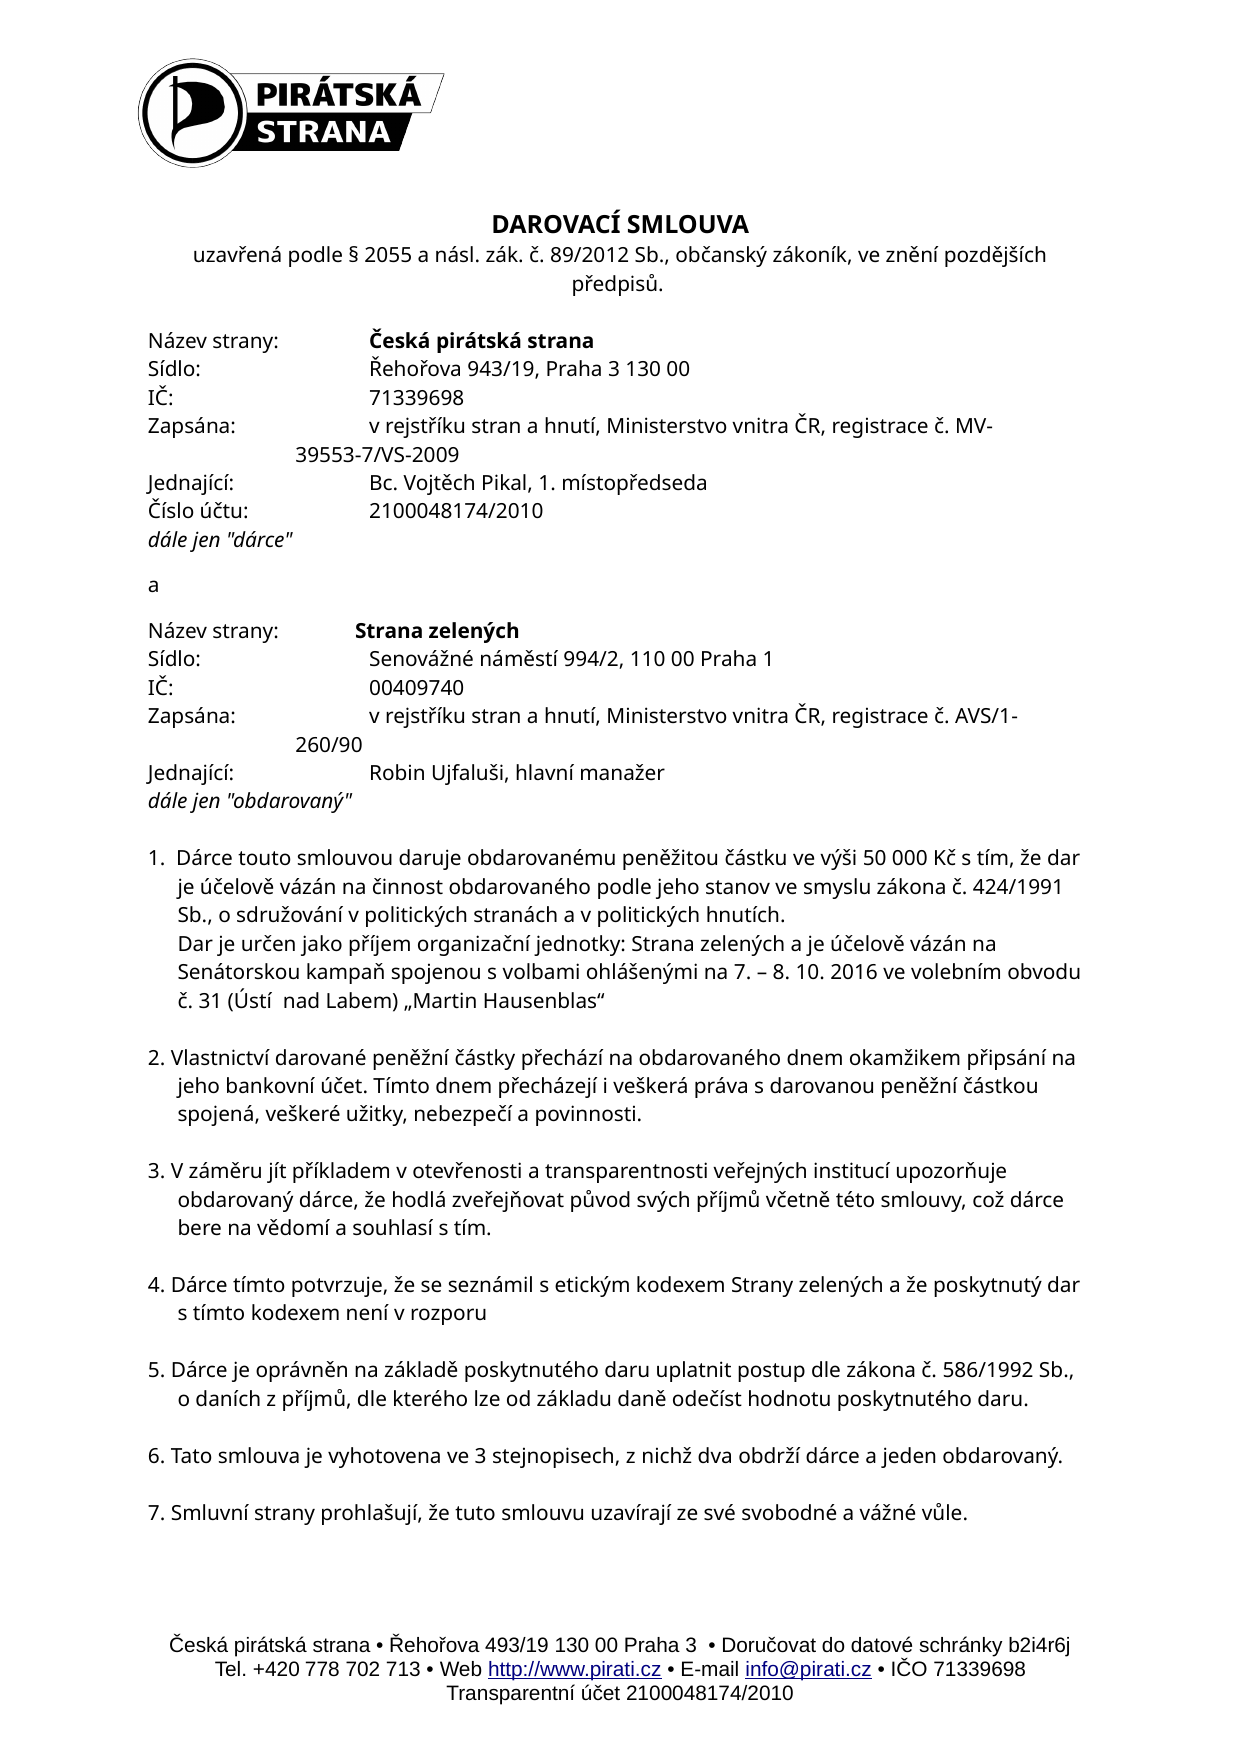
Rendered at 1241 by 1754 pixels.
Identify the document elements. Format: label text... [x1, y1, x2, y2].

text a [148, 571, 1093, 599]
text Jednající: Robin Ujfaluši, hlavní manažer [148, 758, 1093, 787]
title Darovací smlouva [148, 207, 1093, 241]
text dále jen "dárce" [148, 525, 1093, 553]
text Zapsána: v rejstříku stran a hnutí, Ministerstvo vnitra ČR, registrace č. MV- 39553-7/VS-2009 [148, 411, 1093, 468]
text 3. V záměru jít příkladem v otevřenosti a transparentnosti veřejných institucí upozorňuje obdarovaný dárce, že hodlá zveřejňovat původ svých příjmů včetně této smlouvy, což dárce bere na vědomí a souhlasí s tím. [148, 1156, 1093, 1242]
text 2. Vlastnictví darované peněžní částky přechází na obdarovaného dnem okamžikem připsání na jeho bankovní účet. Tímto dnem přecházejí i veškerá práva s darovanou peněžní částkou spojená, veškeré užitky, nebezpečí a povinnosti. [148, 1043, 1093, 1128]
text IČ: 71339698 [148, 383, 1093, 411]
text 7. Smluvní strany prohlašují, že tuto smlouvu uzavírají ze své svobodné a vážné vůle. [148, 1498, 1093, 1526]
text Jednající: Bc. Vojtěch Pikal, 1. místopředseda [148, 468, 1093, 497]
text Sídlo: Řehořova 943/19, Praha 3 130 00 [148, 354, 1093, 383]
text 1. Dárce touto smlouvou daruje obdarovanému peněžitou částku ve výši 50 000 Kč s tím, že dar je účelově vázán na činnost obdarovaného podle jeho stanov ve smyslu zákona č. 424/1991 Sb., o sdružování v politických stranách a v politických hnutích. Dar je určen jako příjem organizační jednotky: Strana zelených a je účelově vázán na Senátorskou kampaň spojenou s volbami ohlášenými na 7. – 8. 10. 2016 ve volebním obvodu č. 31 (Ústí nad Labem) „Martin Hausenblas“ [148, 843, 1093, 1014]
subtitle Název strany: Česká pirátská strana [148, 326, 1093, 354]
text Název strany: Strana zelených [148, 616, 1093, 644]
text Sídlo: Senovážné náměstí 994/2, 110 00 Praha 1 [148, 644, 1093, 673]
text Zapsána: v rejstříku stran a hnutí, Ministerstvo vnitra ČR, registrace č. AVS/1- 260/90 [148, 701, 1093, 758]
picture [123, 43, 459, 182]
text IČ: 00409740 [148, 673, 1093, 701]
text 6. Tato smlouva je vyhotovena ve 3 stejnopisech, z nichž dva obdrží dárce a jeden obdarovaný. [148, 1441, 1093, 1469]
text uzavřená podle § 2055 a násl. zák. č. 89/2012 Sb., občanský zákoník, ve znění pozdějších předpisů. [148, 241, 1093, 297]
text dále jen "obdarovaný" [148, 787, 1093, 815]
text 4. Dárce tímto potvrzuje, že se seznámil s etickým kodexem Strany zelených a že poskytnutý dar s tímto kodexem není v rozporu [148, 1270, 1093, 1327]
text Číslo účtu: 2100048174/2010 [148, 497, 1093, 525]
text 5. Dárce je oprávněn na základě poskytnutého daru uplatnit postup dle zákona č. 586/1992 Sb., o daních z příjmů, dle kterého lze od základu daně odečíst hodnotu poskytnutého daru. [148, 1355, 1093, 1412]
